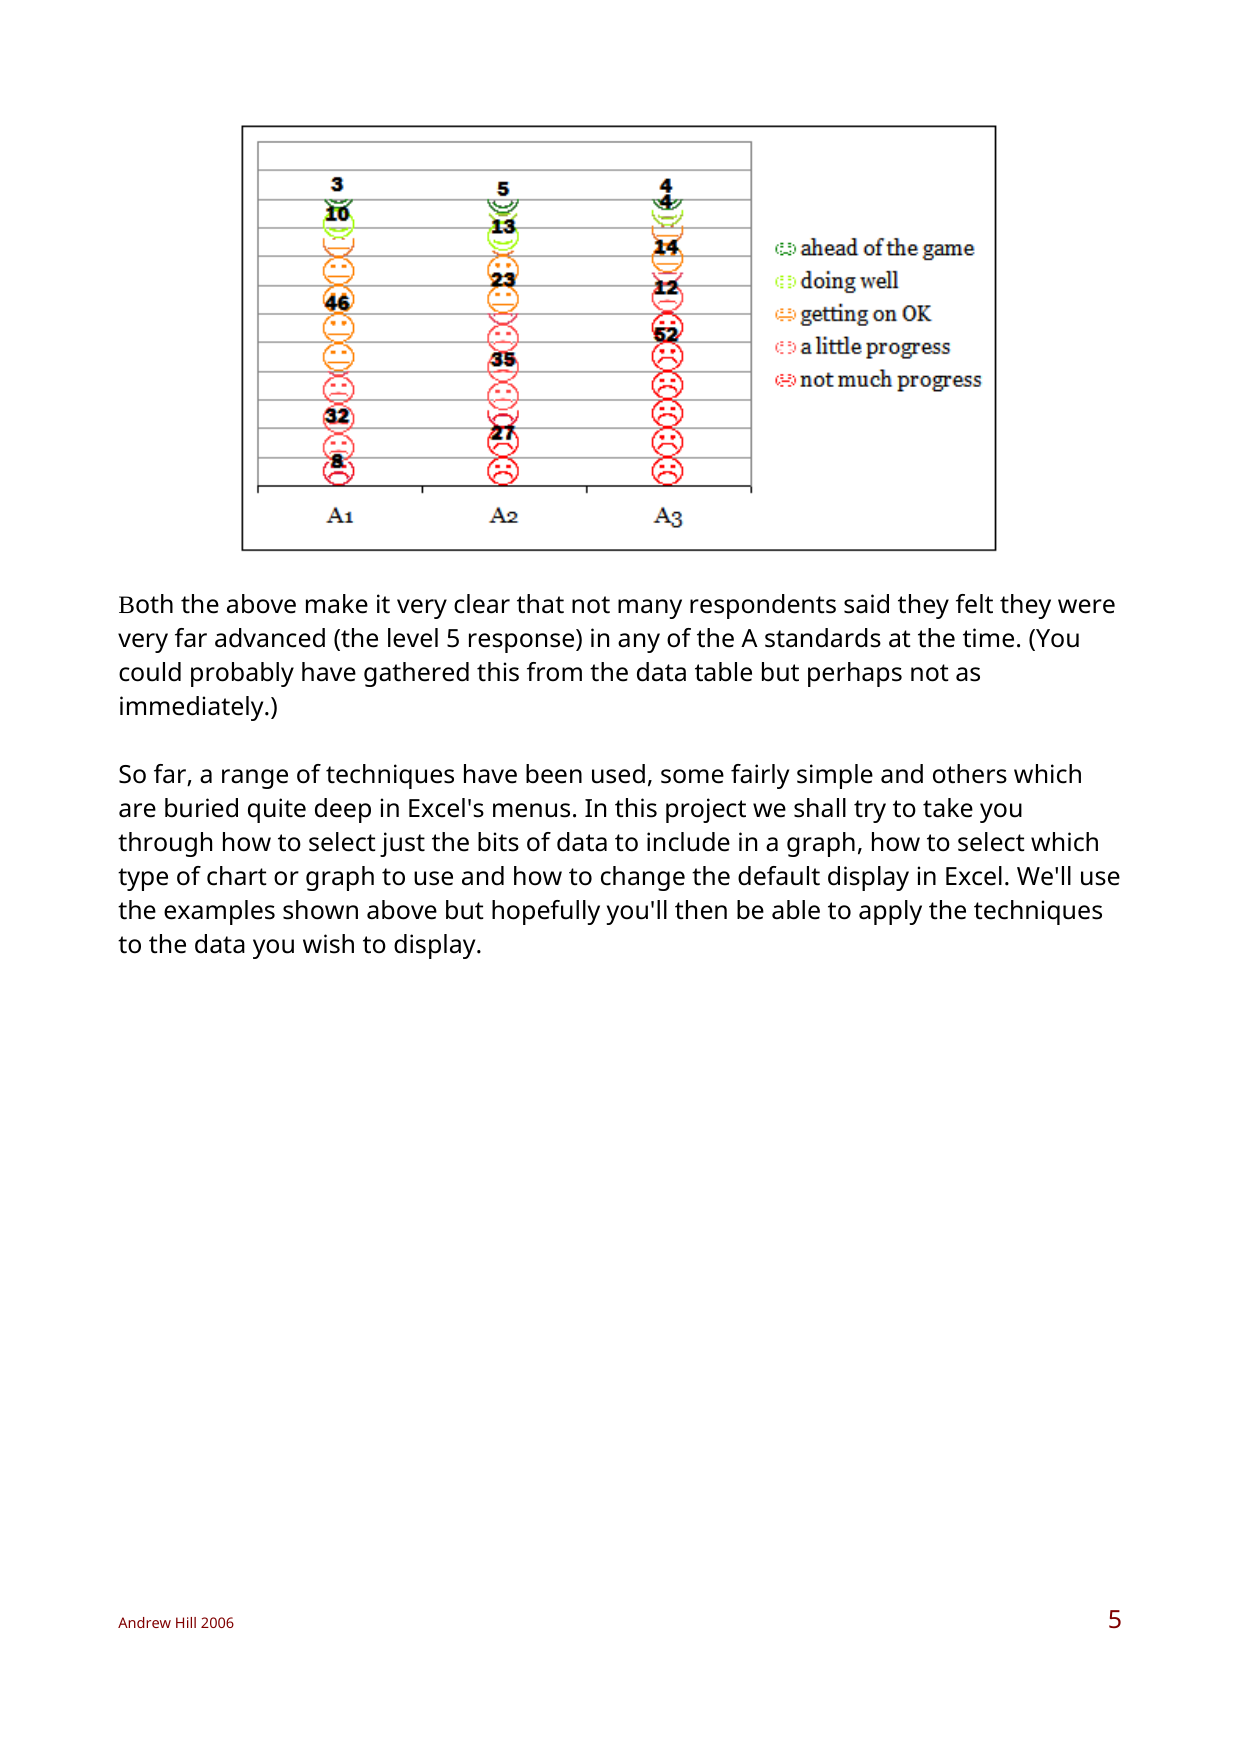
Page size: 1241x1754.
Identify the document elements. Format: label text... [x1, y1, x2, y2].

picture [234, 118, 1005, 559]
text Both the above make it very clear that not many respondents said they felt they were very far advanced (the level 5 response) in any of the A standards at the time. (You could probably have gathered this from the data table but perhaps not as immediately.) [118, 586, 1122, 723]
text So far, a range of techniques have been used, some fairly simple and others which are buried quite deep in Excel's menus. In this project we shall try to take you through how to select just the bits of data to include in a graph, how to select which type of chart or graph to use and how to change the default display in Excel. We'll use the examples shown above but hopefully you'll then be able to apply the techniques to the data you wish to display. [118, 757, 1122, 961]
